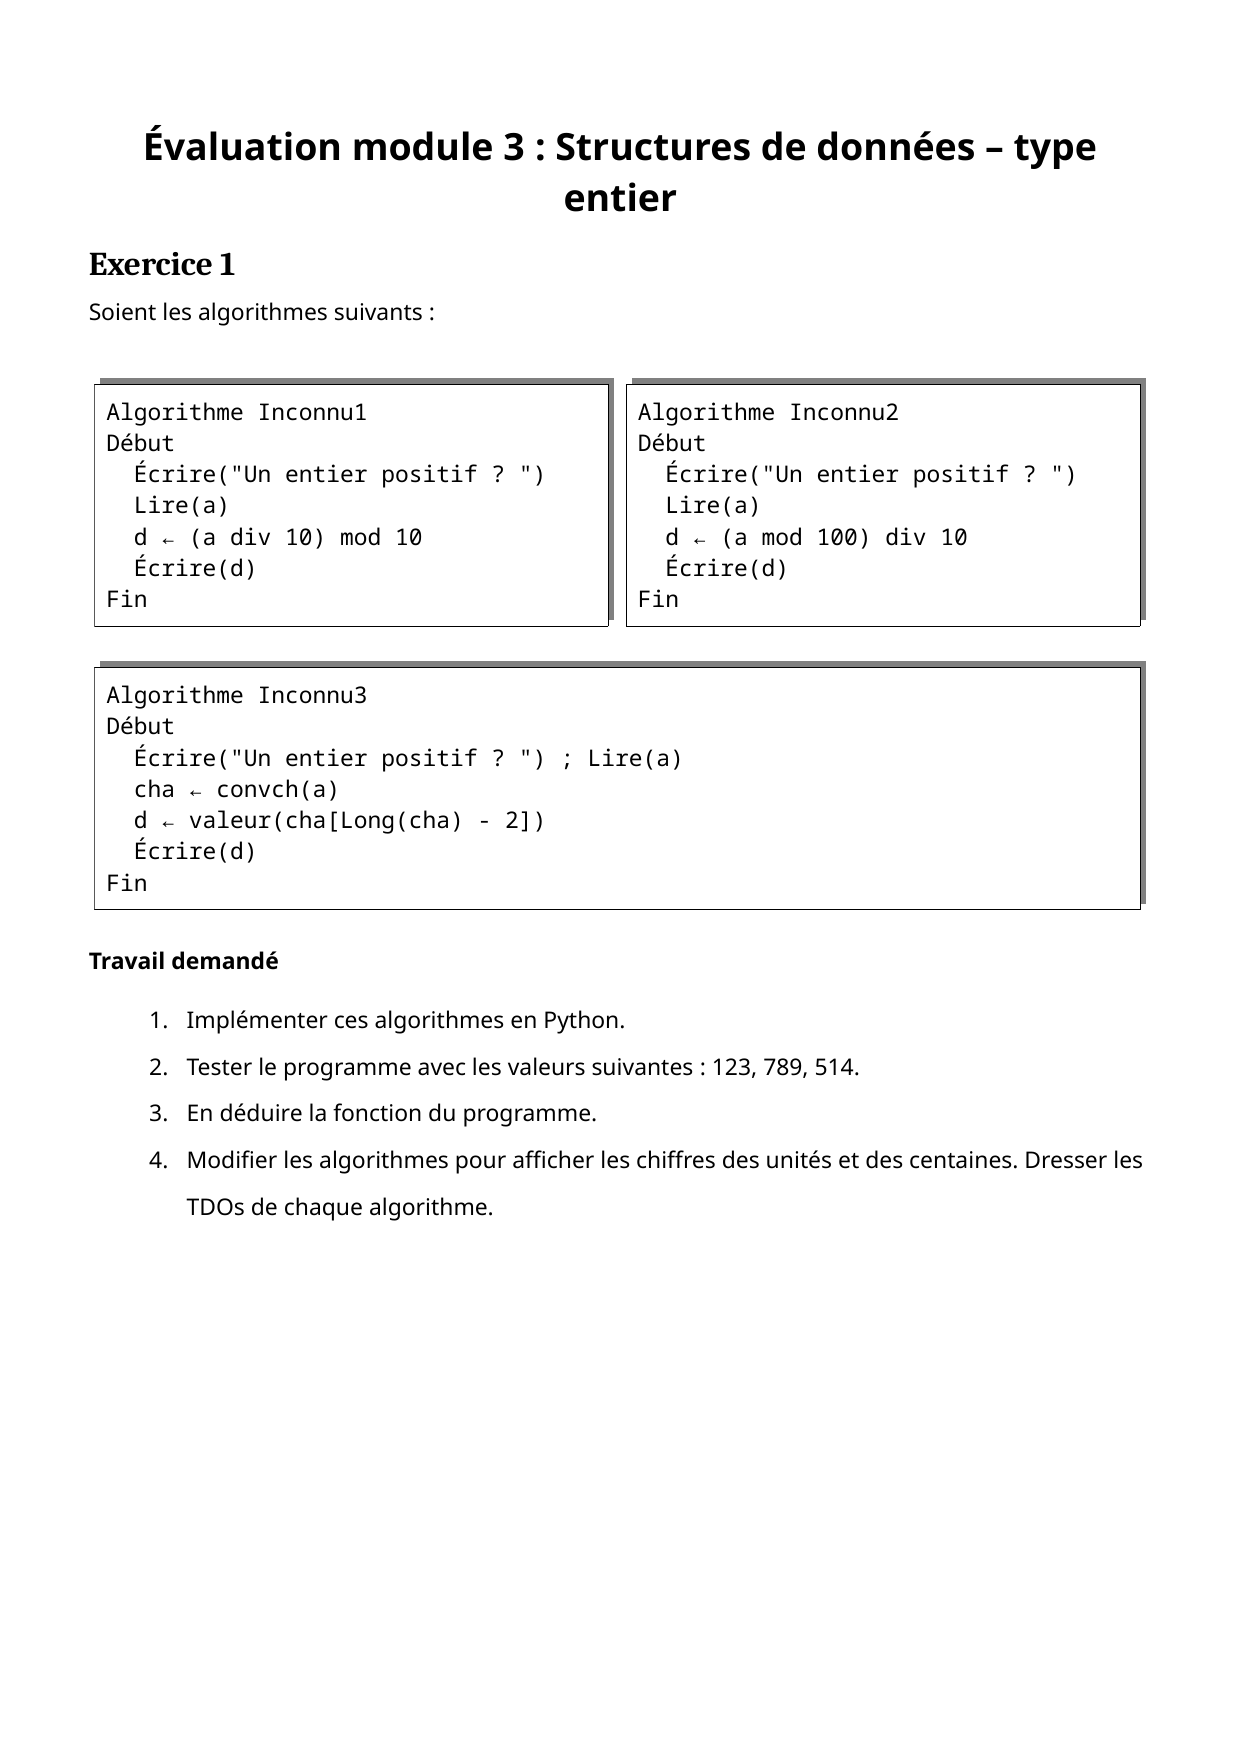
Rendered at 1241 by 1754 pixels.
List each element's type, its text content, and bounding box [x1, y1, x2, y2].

list Implémenter ces algorithmes en Python. [149, 1003, 1152, 1035]
list En déduire la fonction du programme. [149, 1097, 1152, 1128]
subtitle Exercice 1 [88, 245, 1152, 284]
table_cell Algorithme Inconnu3 Début Écrire("Un entier positif ? ") ; Lire(a) cha ← convch(a) d ← valeur(cha[Long(cha) - 2]) Écrire(d) Fin [89, 644, 1152, 927]
table_header Algorithme Inconnu1 Début Écrire("Un entier positif ? ") Lire(a) d ← (a div 10) mod 10 Écrire(d) Fin [89, 360, 620, 644]
text Soient les algorithmes suivants : [88, 296, 1152, 327]
list Tester le programme avec les valeurs suivantes : 123, 789, 514. [149, 1050, 1152, 1082]
text Travail demandé [88, 945, 1152, 976]
list Modifier les algorithmes pour afficher les chiffres des unités et des centaines. Dresser les TDOs de chaque algorithme. [149, 1144, 1152, 1222]
table_header Algorithme Inconnu2 Début Écrire("Un entier positif ? ") Lire(a) d ← (a mod 100) div 10 Écrire(d) Fin [620, 360, 1152, 644]
subtitle Évaluation module 3 : Structures de données – type entier [88, 120, 1152, 222]
